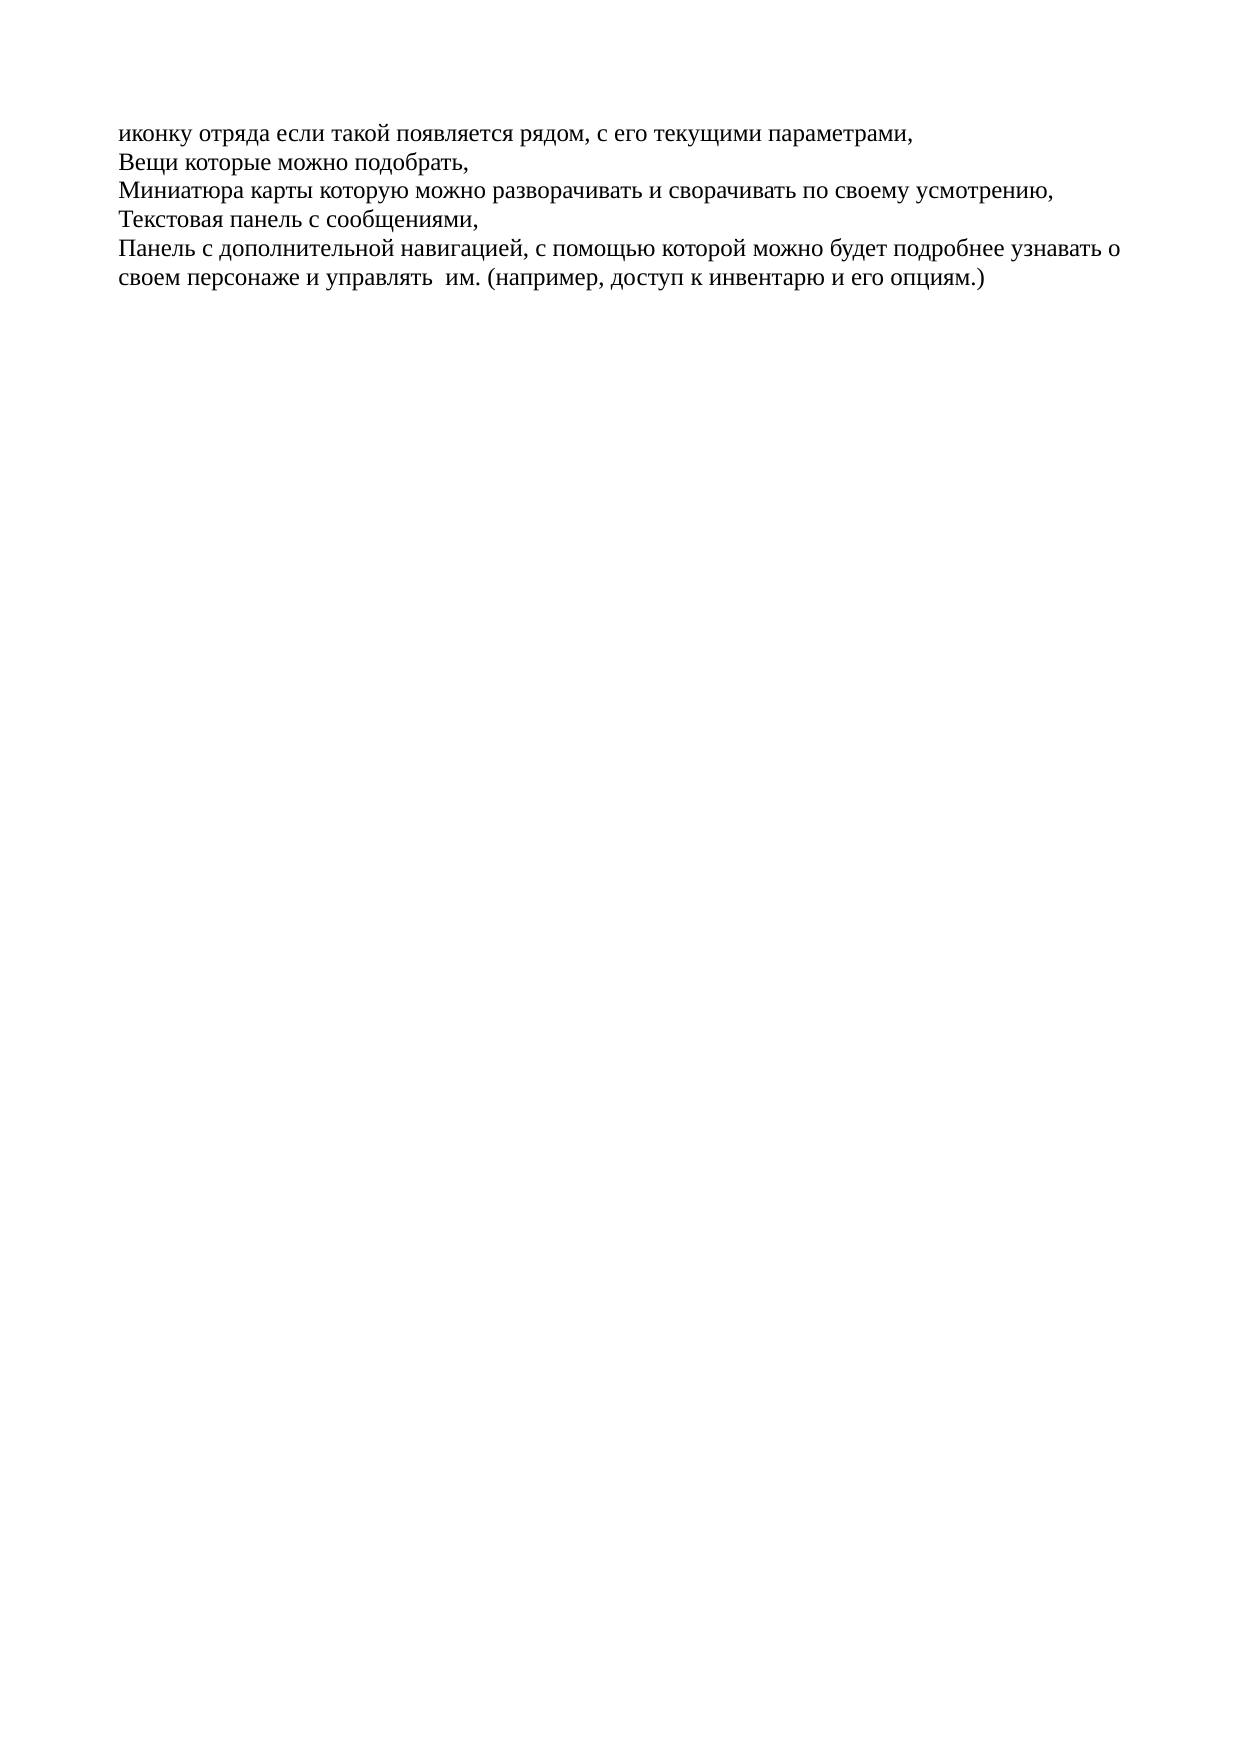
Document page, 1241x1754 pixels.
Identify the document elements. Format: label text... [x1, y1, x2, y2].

text иконку отряда если такой появляется рядом, с его текущими параметрами, [118, 118, 1122, 147]
text Вещи которые можно подобрать, [118, 147, 1122, 176]
text Текстовая панель с сообщениями, [118, 204, 1122, 233]
text Панель с дополнительной навигацией, с помощью которой можно будет подробнее узнавать о своем персонаже и управлять им. (например, доступ к инвентарю и его опциям.) [118, 233, 1122, 291]
text Миниатюра карты которую можно разворачивать и сворачивать по своему усмотрению, [118, 176, 1122, 204]
